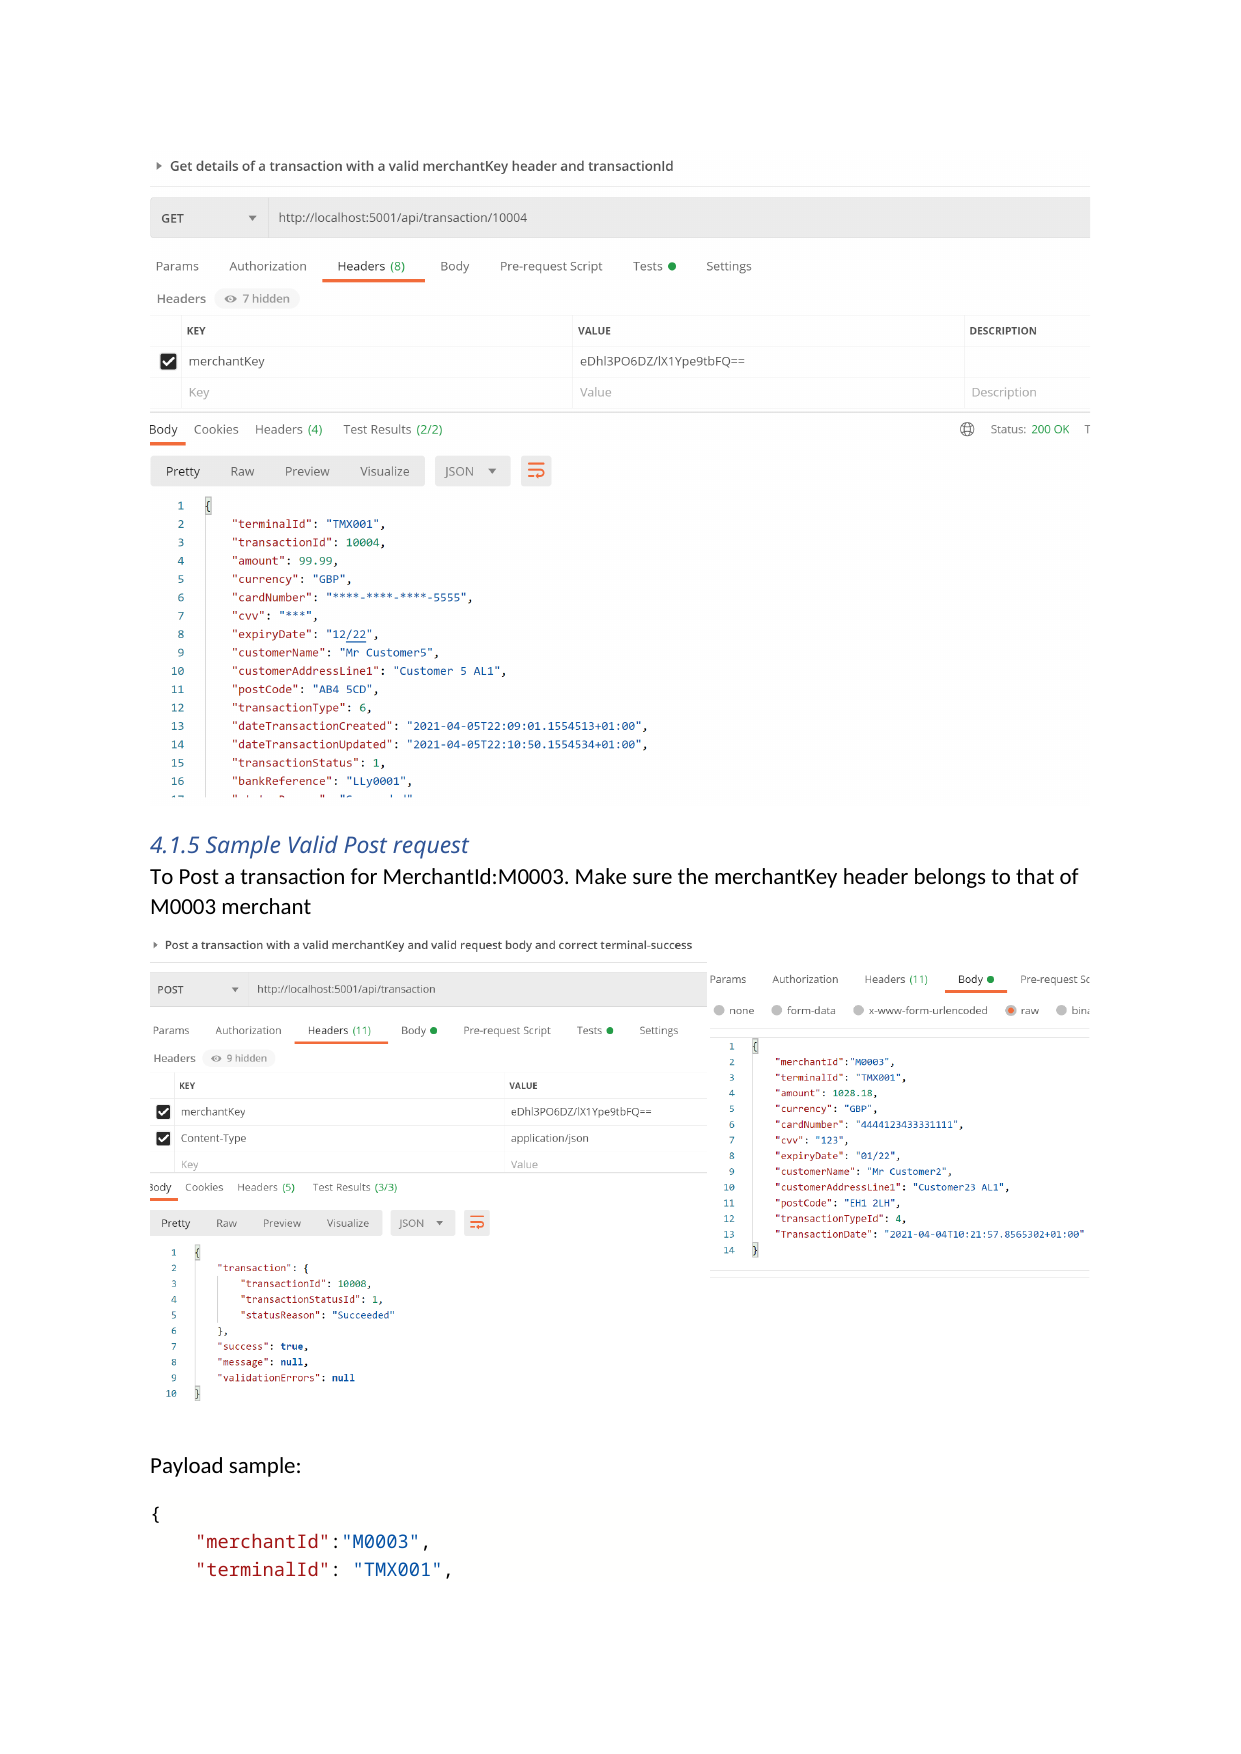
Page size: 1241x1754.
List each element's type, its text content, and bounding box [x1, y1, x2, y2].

text { [150, 1497, 1090, 1525]
text "merchantId":"M0003", [150, 1525, 1090, 1553]
text "terminalId": "TMX001", [150, 1553, 1090, 1582]
text Payload sample: [150, 1451, 1090, 1479]
text To Post a transaction for MerchantId:M0003. Make sure the merchantKey header belongs to that of M0003 merchant [150, 862, 1090, 920]
subtitle 4.1.5 Sample Valid Post request [150, 828, 1090, 860]
